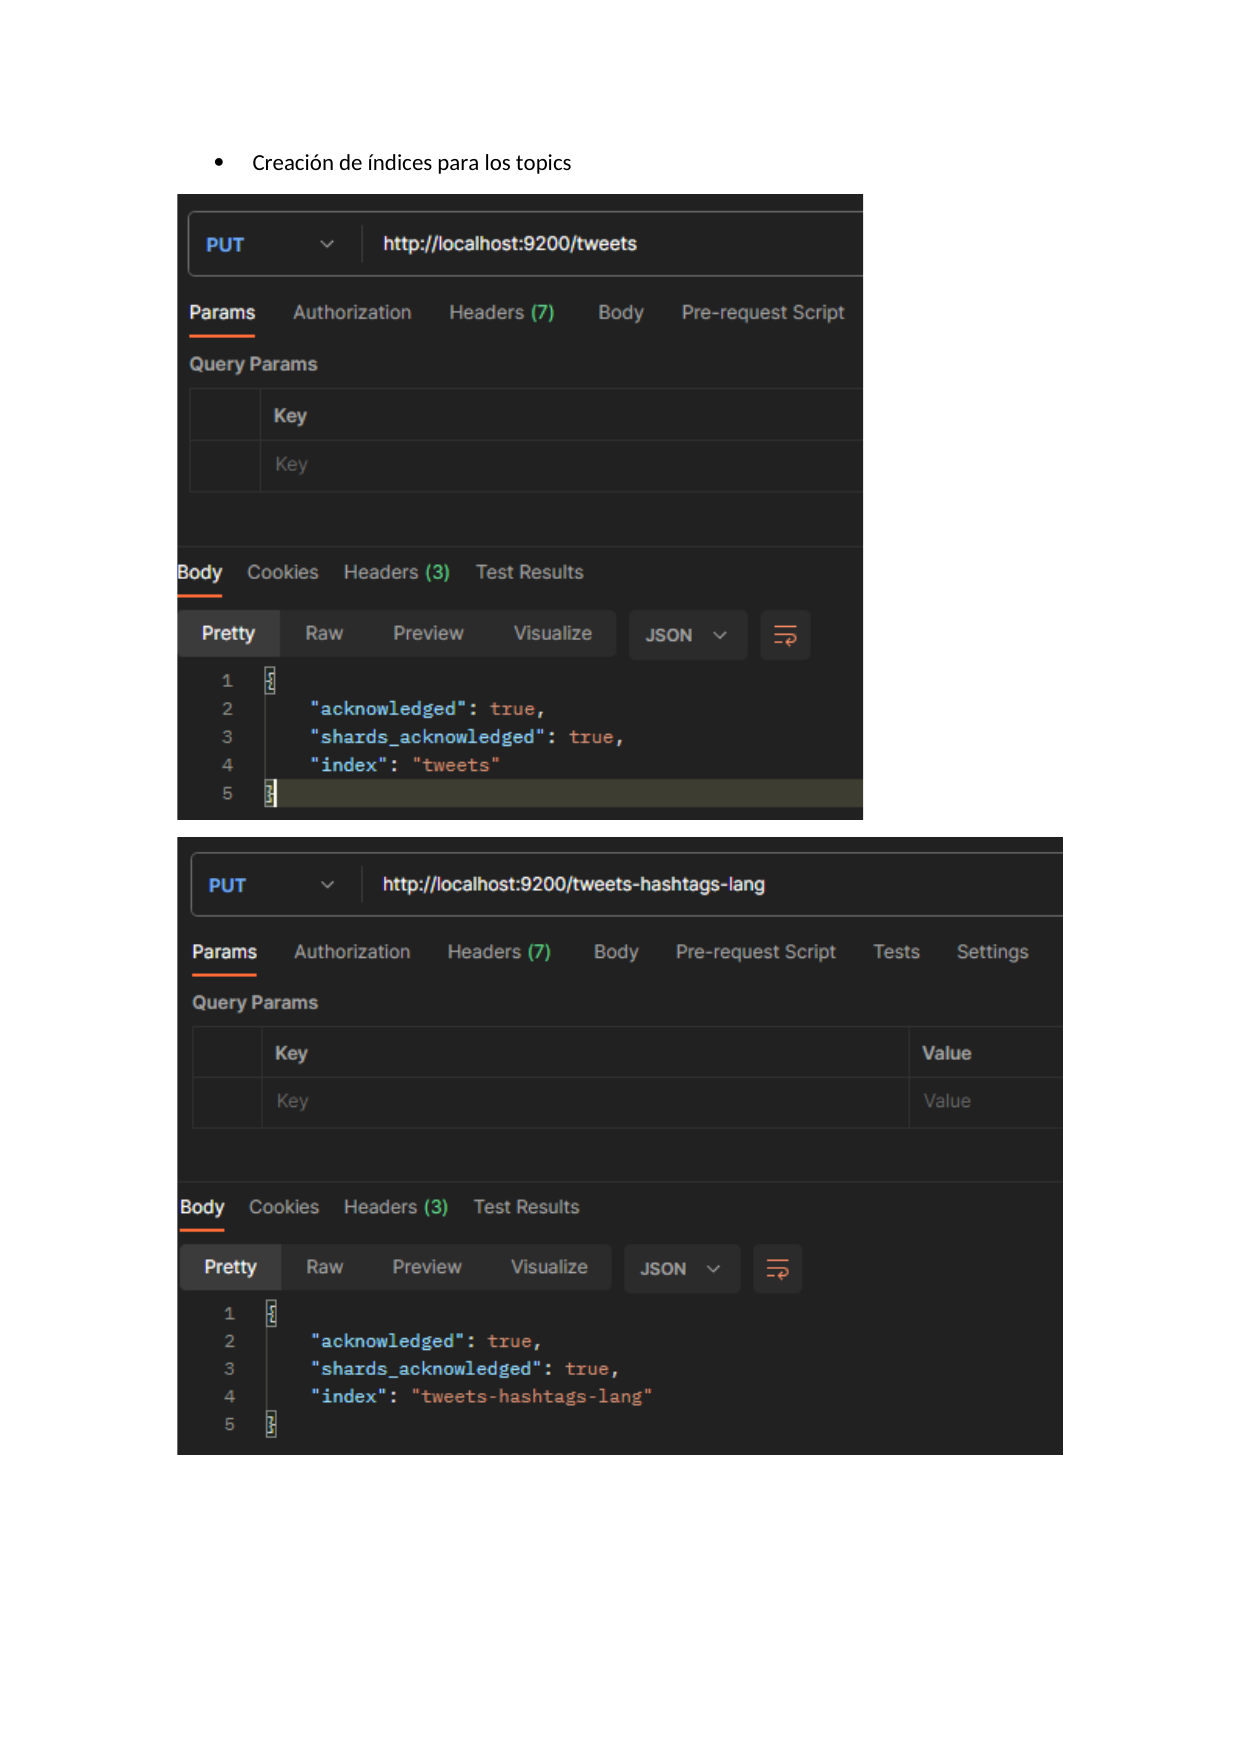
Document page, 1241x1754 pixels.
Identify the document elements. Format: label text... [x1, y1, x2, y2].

list Creación de índices para los topics [215, 148, 1063, 176]
